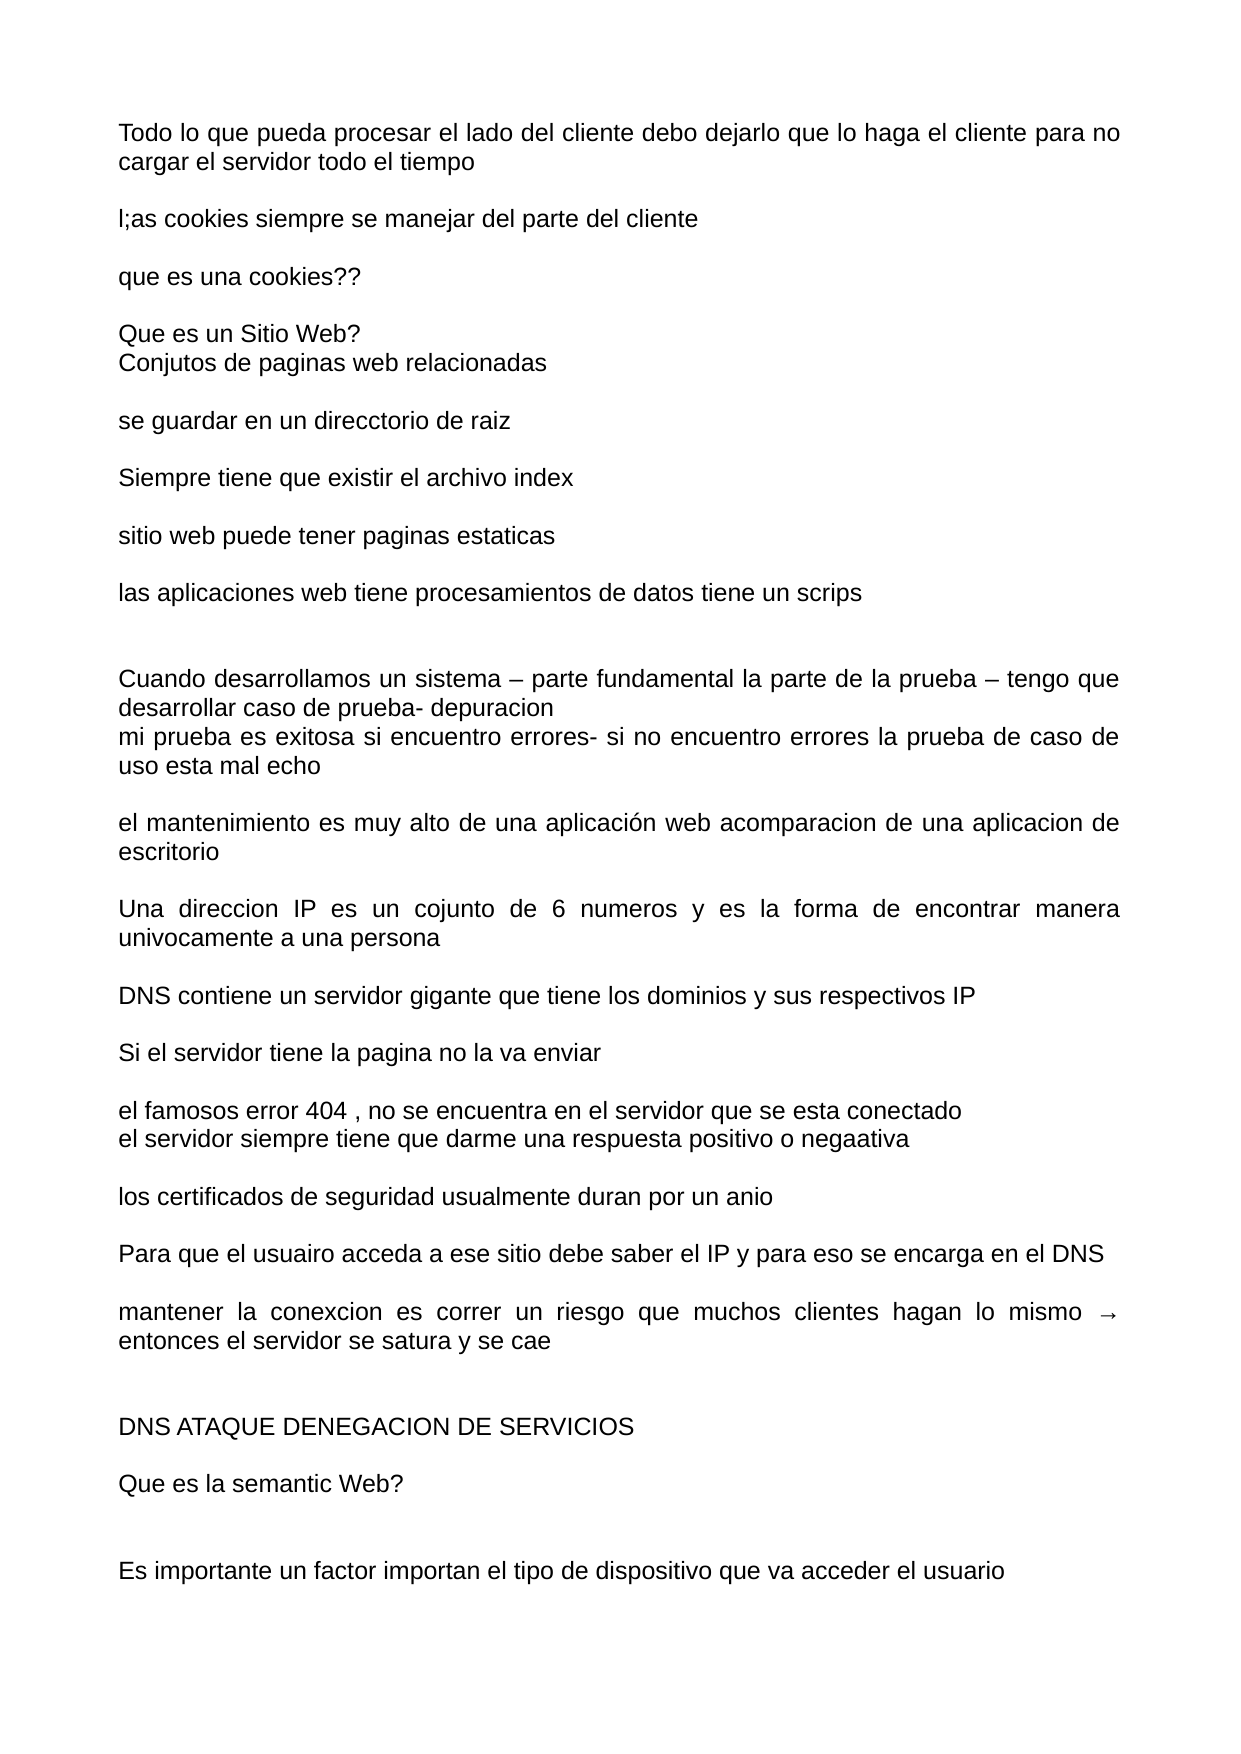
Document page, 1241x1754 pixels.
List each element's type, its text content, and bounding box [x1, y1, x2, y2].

text Que es la semantic Web? [118, 1469, 1122, 1498]
text Es importante un factor importan el tipo de dispositivo que va acceder el usuario [118, 1556, 1122, 1584]
text el servidor siempre tiene que darme una respuesta positivo o negaativa [118, 1124, 1122, 1153]
text Que es un Sitio Web? [118, 319, 1122, 348]
text el mantenimiento es muy alto de una aplicación web acomparacion de una aplicacion de escritorio [118, 808, 1122, 866]
text Cuando desarrollamos un sistema – parte fundamental la parte de la prueba – tengo que desarrollar caso de prueba- depuracion [118, 664, 1122, 722]
text Si el servidor tiene la pagina no la va enviar [118, 1038, 1122, 1067]
text que es una cookies?? [118, 262, 1122, 291]
text se guardar en un direcctorio de raiz [118, 406, 1122, 434]
text Todo lo que pueda procesar el lado del cliente debo dejarlo que lo haga el cliente para no cargar el servidor todo el tiempo [118, 118, 1122, 176]
text DNS contiene un servidor gigante que tiene los dominios y sus respectivos IP [118, 981, 1122, 1009]
text Para que el usuairo acceda a ese sitio debe saber el IP y para eso se encarga en el DNS [118, 1239, 1122, 1268]
text mantener la conexcion es correr un riesgo que muchos clientes hagan lo mismo → entonces el servidor se satura y se cae [118, 1297, 1122, 1354]
text el famosos error 404 , no se encuentra en el servidor que se esta conectado [118, 1096, 1122, 1124]
text l;as cookies siempre se manejar del parte del cliente [118, 204, 1122, 233]
text DNS ATAQUE DENEGACION DE SERVICIOS [118, 1412, 1122, 1441]
text sitio web puede tener paginas estaticas [118, 521, 1122, 549]
text los certificados de seguridad usualmente duran por un anio [118, 1182, 1122, 1211]
text Conjutos de paginas web relacionadas [118, 348, 1122, 377]
text Siempre tiene que existir el archivo index [118, 463, 1122, 492]
text las aplicaciones web tiene procesamientos de datos tiene un scrips [118, 578, 1122, 607]
text mi prueba es exitosa si encuentro errores- si no encuentro errores la prueba de caso de uso esta mal echo [118, 722, 1122, 779]
text Una direccion IP es un cojunto de 6 numeros y es la forma de encontrar manera univocamente a una persona [118, 894, 1122, 952]
